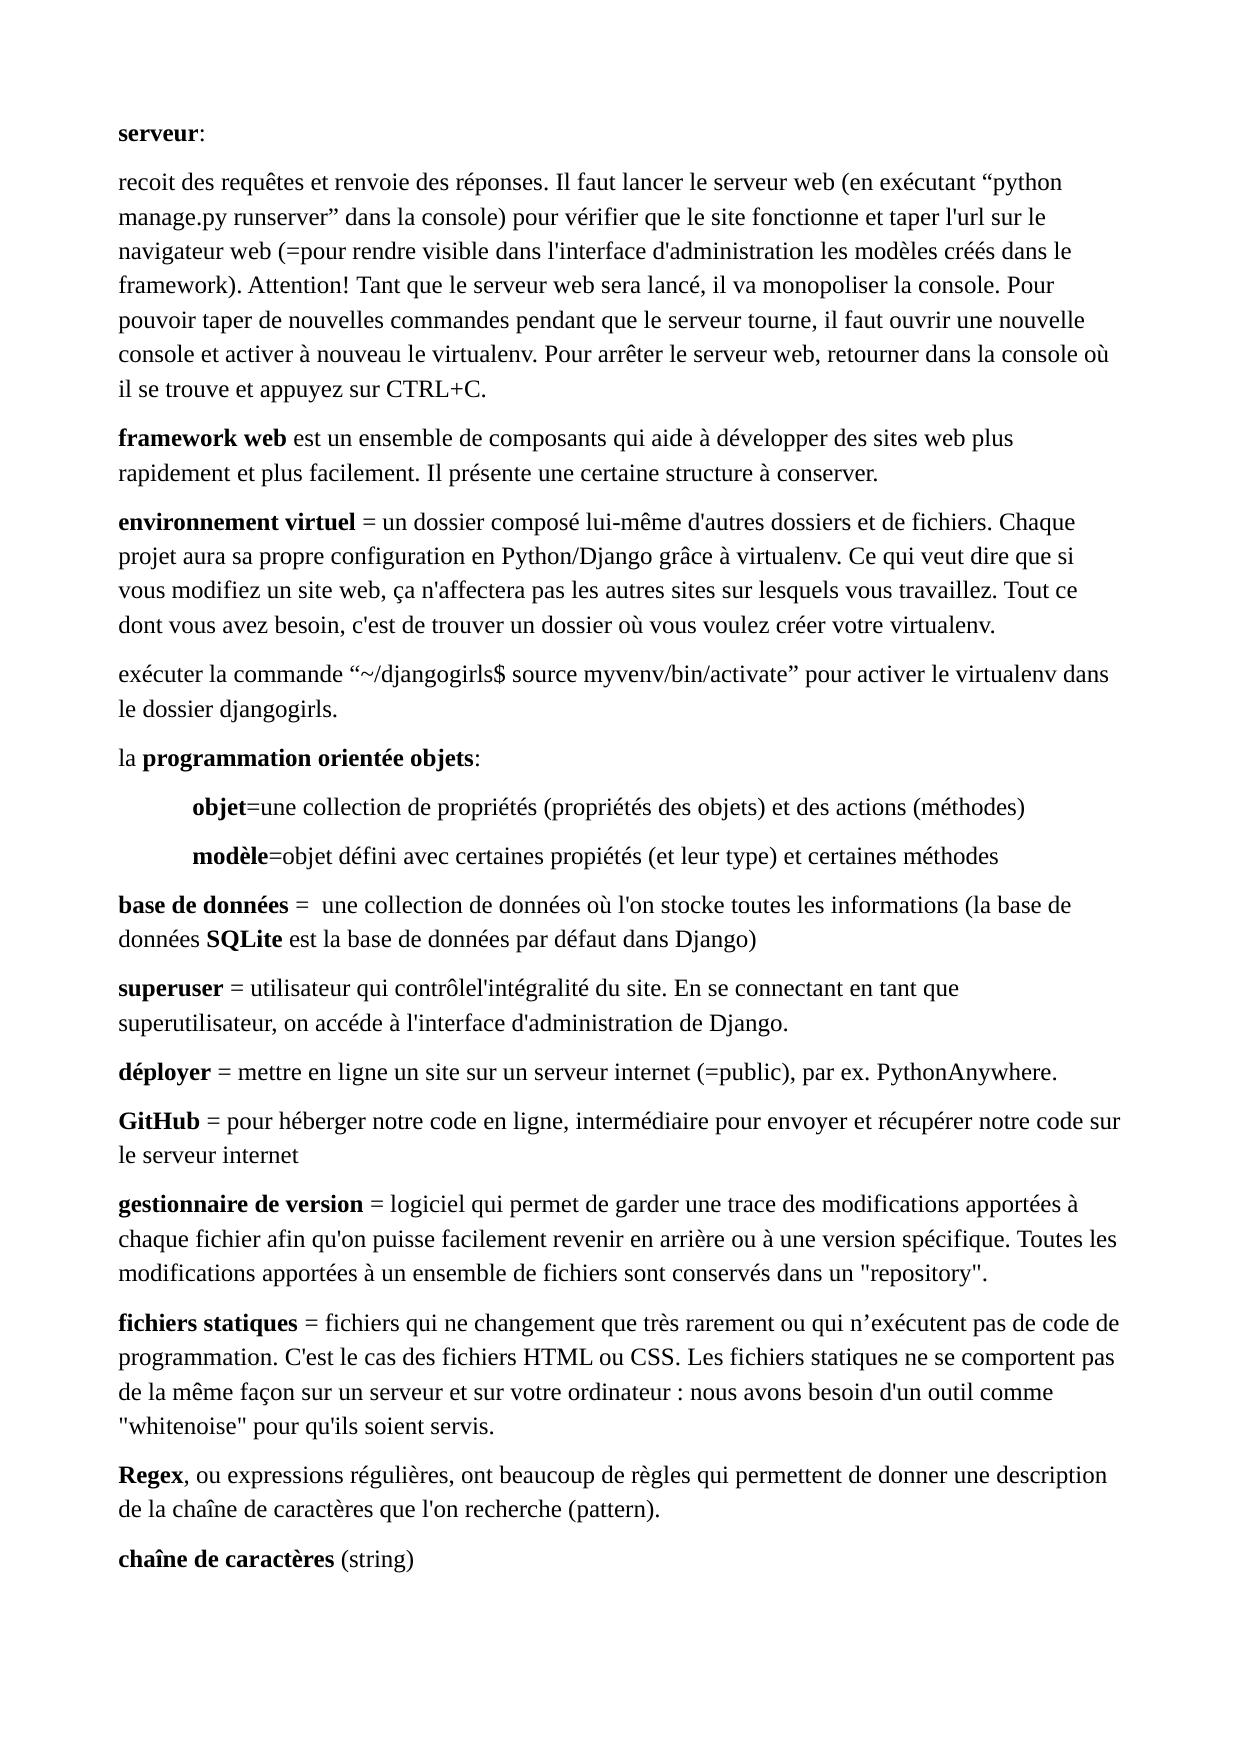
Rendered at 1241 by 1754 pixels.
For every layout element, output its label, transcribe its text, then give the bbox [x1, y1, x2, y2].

text la programmation orientée objets: [118, 743, 1122, 771]
text serveur: [118, 118, 1122, 147]
text objet=une collection de propriétés (propriétés des objets) et des actions (méthodes) [118, 792, 1122, 821]
text base de données = une collection de données où l'on stocke toutes les informations (la base de données SQLite est la base de données par défaut dans Django) [118, 890, 1122, 953]
text recoit des requêtes et renvoie des réponses. Il faut lancer le serveur web (en exécutant “python manage.py runserver” dans la console) pour vérifier que le site fonctionne et taper l'url sur le navigateur web (=pour rendre visible dans l'interface d'administration les modèles créés dans le framework). Attention! Tant que le serveur web sera lancé, il va monopoliser la console. Pour pouvoir taper de nouvelles commandes pendant que le serveur tourne, il faut ouvrir une nouvelle console et activer à nouveau le virtualenv. Pour arrêter le serveur web, retourner dans la console où il se trouve et appuyez sur CTRL+C. [118, 167, 1122, 403]
text superuser = utilisateur qui contrôlel'intégralité du site. En se connectant en tant que superutilisateur, on accéde à l'interface d'administration de Django. [118, 973, 1122, 1037]
text environnement virtuel = un dossier composé lui-même d'autres dossiers et de fichiers. Chaque projet aura sa propre configuration en Python/Django grâce à virtualenv. Ce qui veut dire que si vous modifiez un site web, ça n'affectera pas les autres sites sur lesquels vous travaillez. Tout ce dont vous avez besoin, c'est de trouver un dossier où vous voulez créer votre virtualenv. [118, 507, 1122, 639]
text chaîne de caractères (string) [118, 1544, 1122, 1572]
text Regex, ou expressions régulières, ont beaucoup de règles qui permettent de donner une description de la chaîne de caractères que l'on recherche (pattern). [118, 1460, 1122, 1523]
text GitHub = pour héberger notre code en ligne, intermédiaire pour envoyer et récupérer notre code sur le serveur internet [118, 1106, 1122, 1169]
text modèle=objet défini avec certaines propiétés (et leur type) et certaines méthodes [118, 841, 1122, 869]
text framework web est un ensemble de composants qui aide à développer des sites web plus rapidement et plus facilement. Il présente une certaine structure à conserver. [118, 423, 1122, 486]
text exécuter la commande “~/djangogirls$ source myvenv/bin/activate” pour activer le virtualenv dans le dossier djangogirls. [118, 659, 1122, 722]
text gestionnaire de version = logiciel qui permet de garder une trace des modifications apportées à chaque fichier afin qu'on puisse facilement revenir en arrière ou à une version spécifique. Toutes les modifications apportées à un ensemble de fichiers sont conservés dans un "repository". [118, 1189, 1122, 1287]
text fichiers statiques = fichiers qui ne changement que très rarement ou qui n’exécutent pas de code de programmation. C'est le cas des fichiers HTML ou CSS. Les fichiers statiques ne se comportent pas de la même façon sur un serveur et sur votre ordinateur : nous avons besoin d'un outil comme "whitenoise" pour qu'ils soient servis. [118, 1308, 1122, 1440]
text déployer = mettre en ligne un site sur un serveur internet (=public), par ex. PythonAnywhere. [118, 1057, 1122, 1086]
